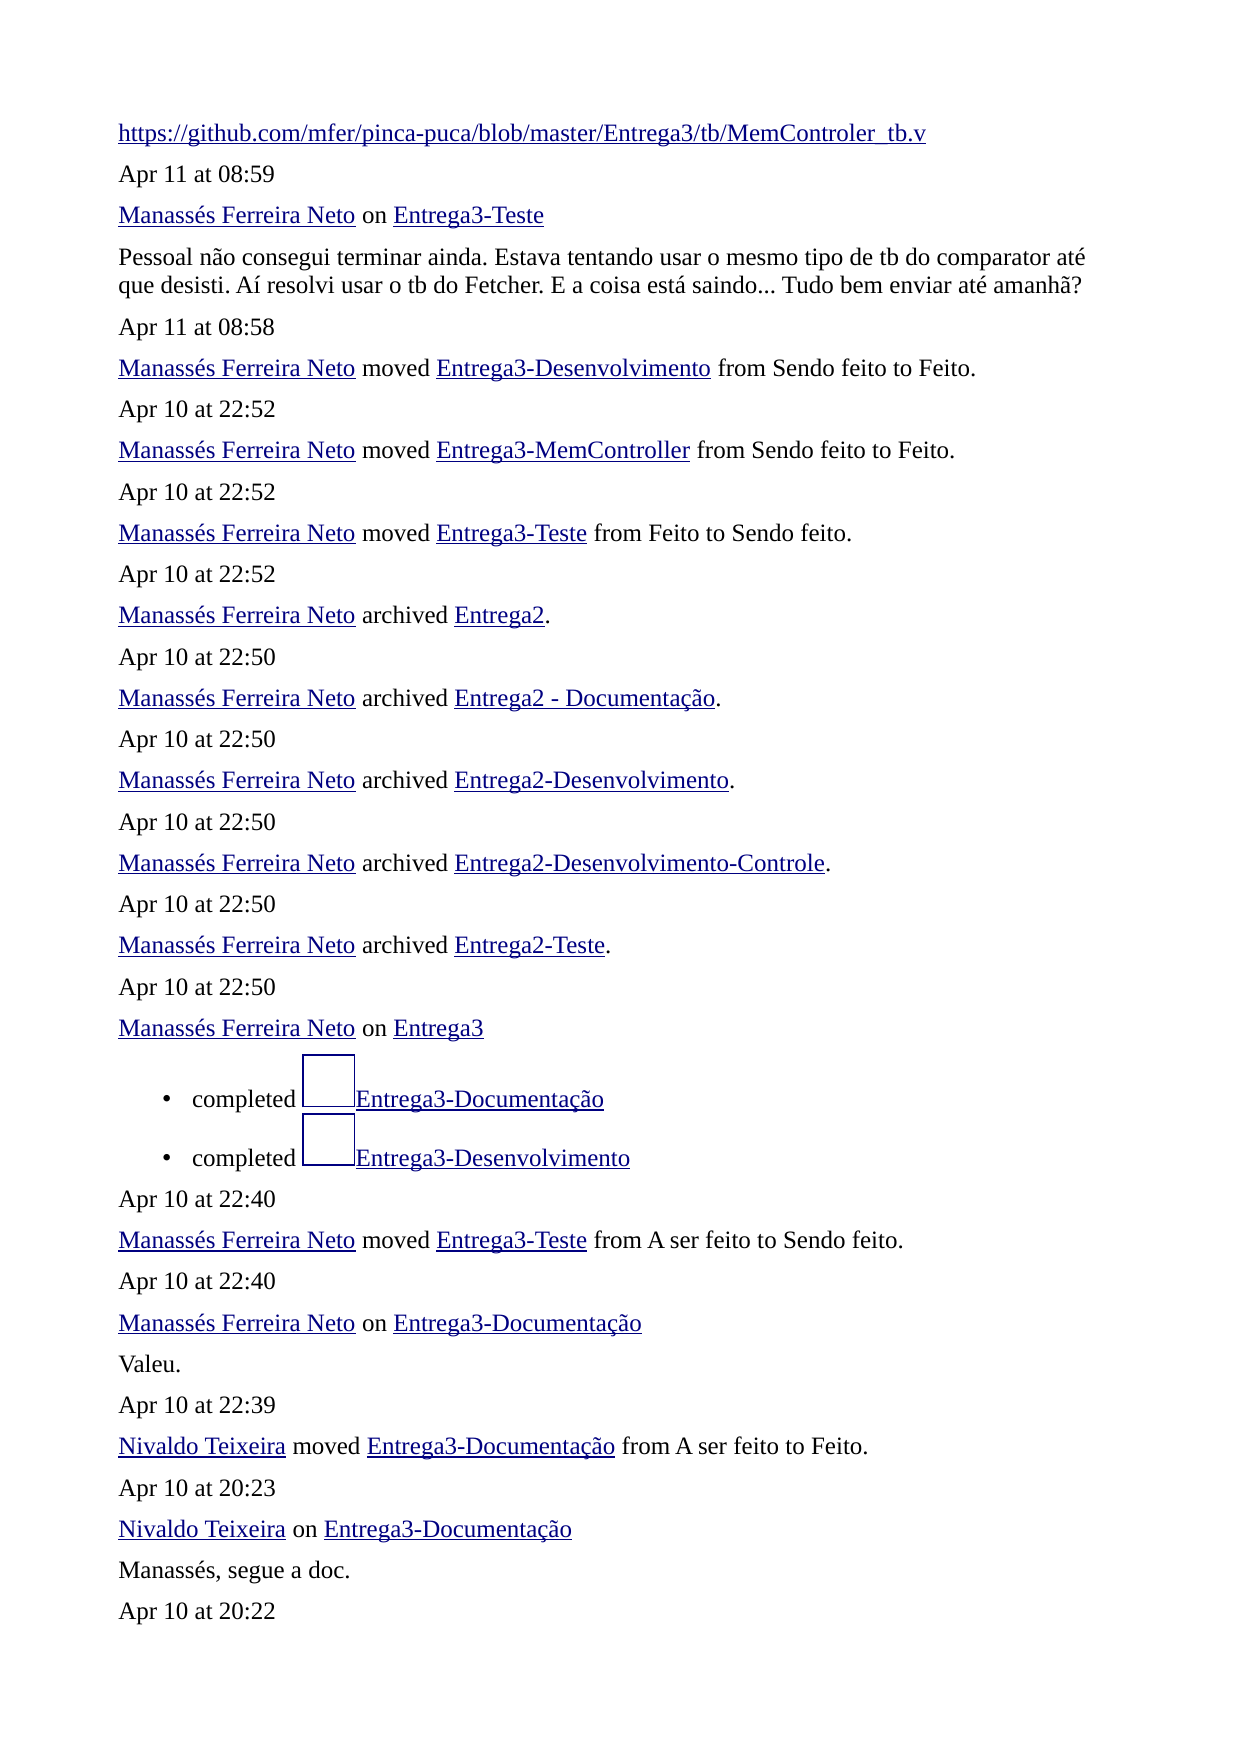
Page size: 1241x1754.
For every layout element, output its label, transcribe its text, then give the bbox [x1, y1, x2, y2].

text Apr 10 at 22:50 [118, 807, 1122, 836]
text Apr 10 at 22:52 [118, 477, 1122, 506]
text Apr 10 at 22:50 [118, 642, 1122, 671]
text Valeu. [118, 1349, 1122, 1378]
text Manassés, segue a doc. [118, 1555, 1122, 1584]
text Manassés Ferreira Neto archived Entrega2. [118, 601, 1122, 629]
text Apr 10 at 22:52 [118, 559, 1122, 588]
text Apr 10 at 22:50 [118, 972, 1122, 1001]
text Apr 10 at 20:23 [118, 1473, 1122, 1501]
text Manassés Ferreira Neto on Entrega3 [118, 1013, 1122, 1042]
text Apr 11 at 08:58 [118, 312, 1122, 341]
text Manassés Ferreira Neto archived Entrega2-Teste. [118, 931, 1122, 959]
text Apr 10 at 22:50 [118, 724, 1122, 753]
text Manassés Ferreira Neto moved Entrega3-Teste from A ser feito to Sendo feito. [118, 1225, 1122, 1254]
text Nivaldo Teixeira moved Entrega3-Documentação from A ser feito to Feito. [118, 1431, 1122, 1460]
text Pessoal não consegui terminar ainda. Estava tentando usar o mesmo tipo de tb do comparator até que desisti. Aí resolvi usar o tb do Fetcher. E a coisa está saindo... Tudo bem enviar até amanhã? [118, 242, 1122, 299]
text Manassés Ferreira Neto archived Entrega2-Desenvolvimento. [118, 766, 1122, 794]
text Apr 11 at 08:59 [118, 159, 1122, 188]
text Manassés Ferreira Neto on Entrega3-Teste [118, 201, 1122, 229]
text Apr 10 at 22:40 [118, 1184, 1122, 1213]
text Manassés Ferreira Neto on Entrega3-Documentação [118, 1308, 1122, 1336]
text Manassés Ferreira Neto archived Entrega2 - Documentação. [118, 683, 1122, 712]
text Apr 10 at 22:52 [118, 394, 1122, 423]
text Manassés Ferreira Neto archived Entrega2-Desenvolvimento-Controle. [118, 848, 1122, 877]
text Apr 10 at 22:39 [118, 1390, 1122, 1419]
list completed Entrega3-Documentação [162, 1054, 1122, 1113]
text Nivaldo Teixeira on Entrega3-Documentação [118, 1514, 1122, 1543]
text Manassés Ferreira Neto moved Entrega3-Teste from Feito to Sendo feito. [118, 518, 1122, 547]
text Manassés Ferreira Neto moved Entrega3-MemController from Sendo feito to Feito. [118, 436, 1122, 464]
text Apr 10 at 20:22 [118, 1596, 1122, 1625]
text https://github.com/mfer/pinca-puca/blob/master/Entrega3/tb/MemControler_tb.v [118, 118, 1122, 147]
text Manassés Ferreira Neto moved Entrega3-Desenvolvimento from Sendo feito to Feito. [118, 353, 1122, 382]
text Apr 10 at 22:40 [118, 1266, 1122, 1295]
list completed Entrega3-Desenvolvimento [162, 1113, 1122, 1171]
text Apr 10 at 22:50 [118, 889, 1122, 918]
